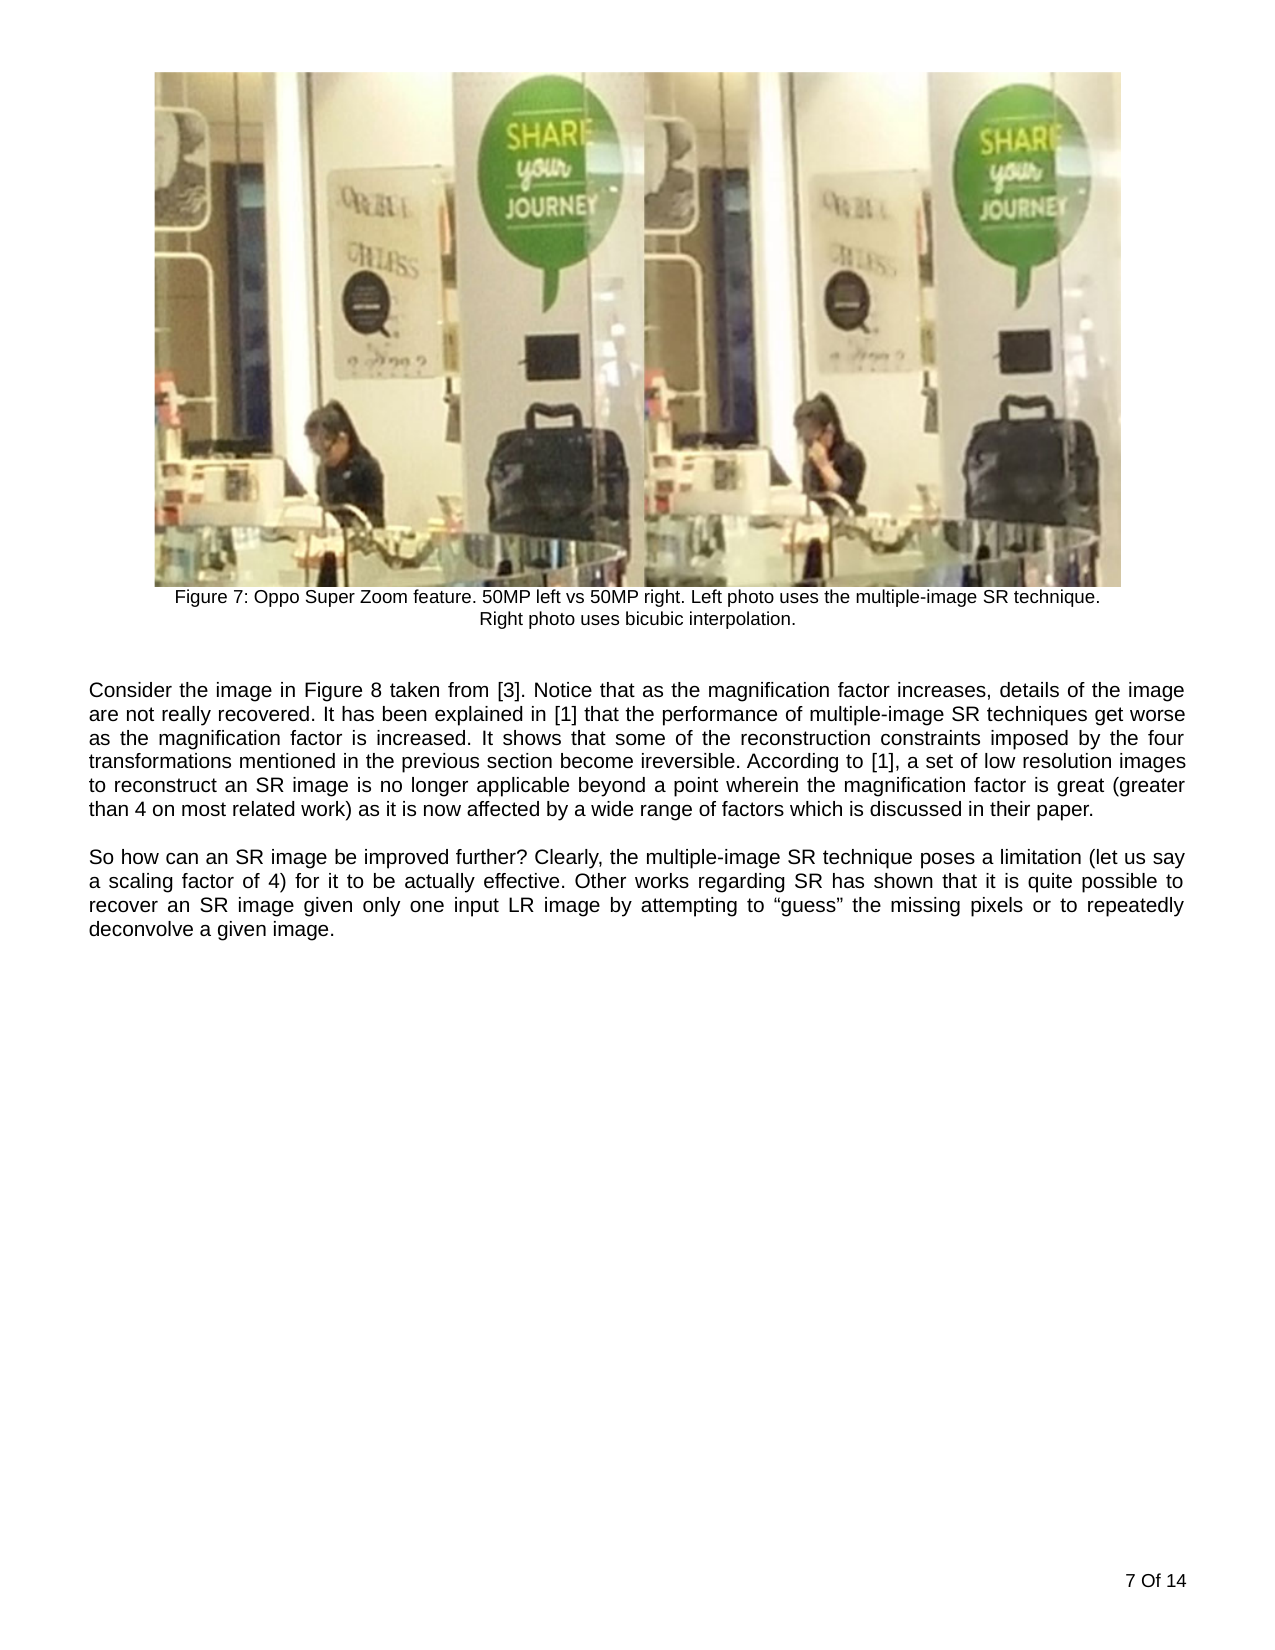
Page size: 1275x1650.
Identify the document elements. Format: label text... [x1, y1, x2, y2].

text So how can an SR image be improved further? Clearly, the multiple-image SR technique poses a limitation (let us say a scaling factor of 4) for it to be actually effective. Other works regarding SR has shown that it is quite possible to recover an SR image given only one input LR image by attempting to “guess” the missing pixels or to repeatedly deconvolve a given image. [88, 845, 1186, 941]
picture [154, 71, 1121, 587]
text Figure 7: Oppo Super Zoom feature. 50MP left vs 50MP right. Left photo uses the multiple-image SR technique. Right photo uses bicubic interpolation. [154, 587, 1121, 629]
text Consider the image in Figure 8 taken from [3]. Notice that as the magnification factor increases, details of the image are not really recovered. It has been explained in [1] that the performance of multiple-image SR techniques get worse as the magnification factor is increased. It shows that some of the reconstruction constraints imposed by the four transformations mentioned in the previous section become ireversible. According to [1], a set of low resolution images to reconstruct an SR image is no longer applicable beyond a point wherein the magnification factor is great (greater than 4 on most related work) as it is now affected by a wide range of factors which is discussed in their paper. [88, 677, 1186, 821]
